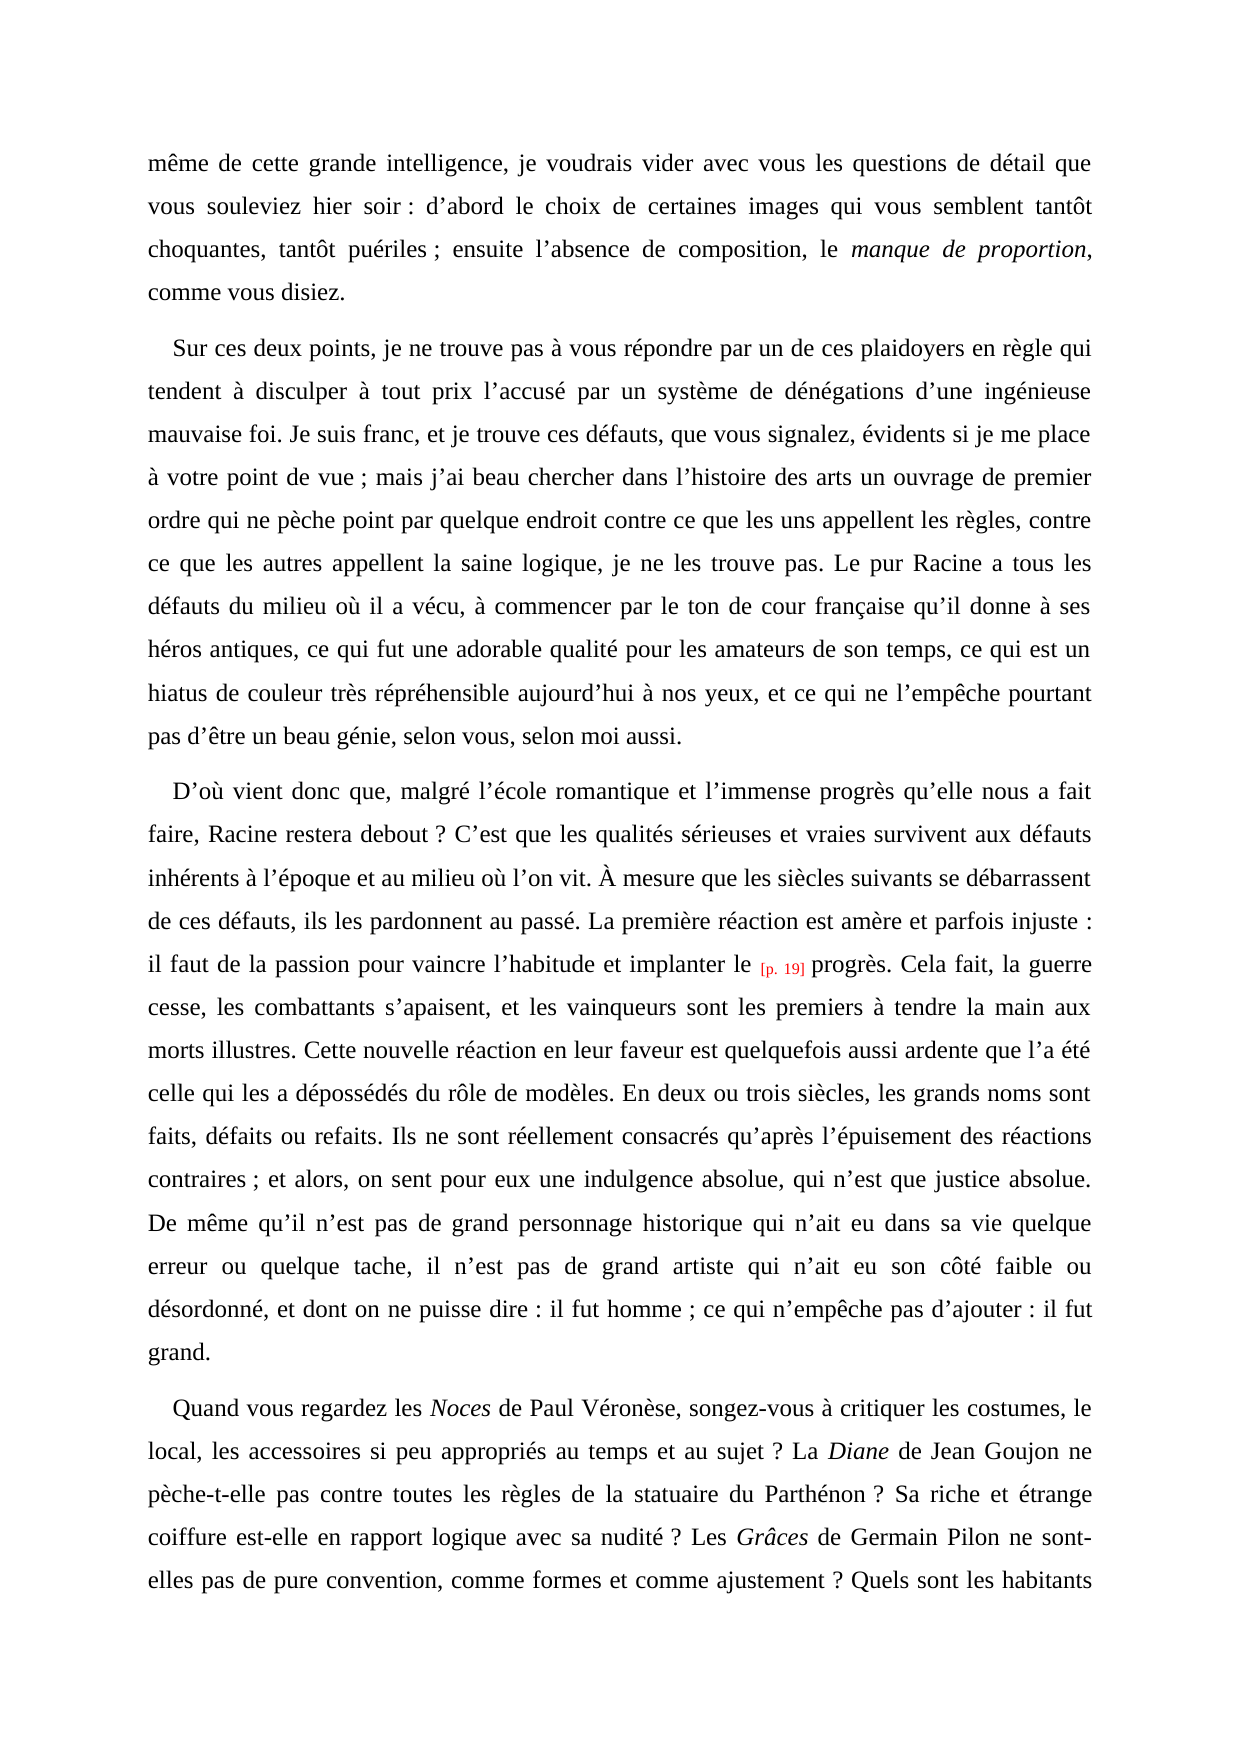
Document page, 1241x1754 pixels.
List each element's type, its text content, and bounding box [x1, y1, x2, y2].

text Quand vous regardez les Noces de Paul Véronèse, songez-vous à critiquer les costumes, le local, les accessoires si peu appropriés au temps et au sujet ? La Diane de Jean Goujon ne pèche-t-elle pas contre toutes les règles de la statuaire du Parthénon ? Sa riche et étrange coiffure est-elle en rapport logique avec sa nudité ? Les Grâces de Germain Pilon ne sont-elles pas de pure convention, comme formes et comme ajustement ? Quels sont les habitants [148, 1393, 1093, 1594]
text même de cette grande intelligence, je voudrais vider avec vous les questions de détail que vous souleviez hier soir : d’abord le choix de certaines images qui vous semblent tantôt choquantes, tantôt puériles ; ensuite l’absence de composition, le manque de proportion, comme vous disiez. [148, 148, 1093, 306]
text Sur ces deux points, je ne trouve pas à vous répondre par un de ces plaidoyers en règle qui tendent à disculper à tout prix l’accusé par un système de dénégations d’une ingénieuse mauvaise foi. Je suis franc, et je trouve ces défauts, que vous signalez, évidents si je me place à votre point de vue ; mais j’ai beau chercher dans l’histoire des arts un ouvrage de premier ordre qui ne pèche point par quelque endroit contre ce que les uns appellent les règles, contre ce que les autres appellent la saine logique, je ne les trouve pas. Le pur Racine a tous les défauts du milieu où il a vécu, à commencer par le ton de cour française qu’il donne à ses héros antiques, ce qui fut une adorable qualité pour les amateurs de son temps, ce qui est un hiatus de couleur très répréhensible aujourd’hui à nos yeux, et ce qui ne l’empêche pourtant pas d’être un beau génie, selon vous, selon moi aussi. [148, 333, 1093, 749]
text D’où vient donc que, malgré l’école romantique et l’immense progrès qu’elle nous a fait faire, Racine restera debout ? C’est que les qualités sérieuses et vraies survivent aux défauts inhérents à l’époque et au milieu où l’on vit. À mesure que les siècles suivants se débarrassent de ces défauts, ils les pardonnent au passé. La première réaction est amère et parfois injuste : il faut de la passion pour vaincre l’habitude et implanter le [p. 19] progrès. Cela fait, la guerre cesse, les combattants s’apaisent, et les vainqueurs sont les premiers à tendre la main aux morts illustres. Cette nouvelle réaction en leur faveur est quelquefois aussi ardente que l’a été celle qui les a dépossédés du rôle de modèles. En deux ou trois siècles, les grands noms sont faits, défaits ou refaits. Ils ne sont réellement consacrés qu’après l’épuisement des réactions contraires ; et alors, on sent pour eux une indulgence absolue, qui n’est que justice absolue. De même qu’il n’est pas de grand personnage historique qui n’ait eu dans sa vie quelque erreur ou quelque tache, il n’est pas de grand artiste qui n’ait eu son côté faible ou désordonné, et dont on ne puisse dire : il fut homme ; ce qui n’empêche pas d’ajouter : il fut grand. [148, 776, 1093, 1366]
